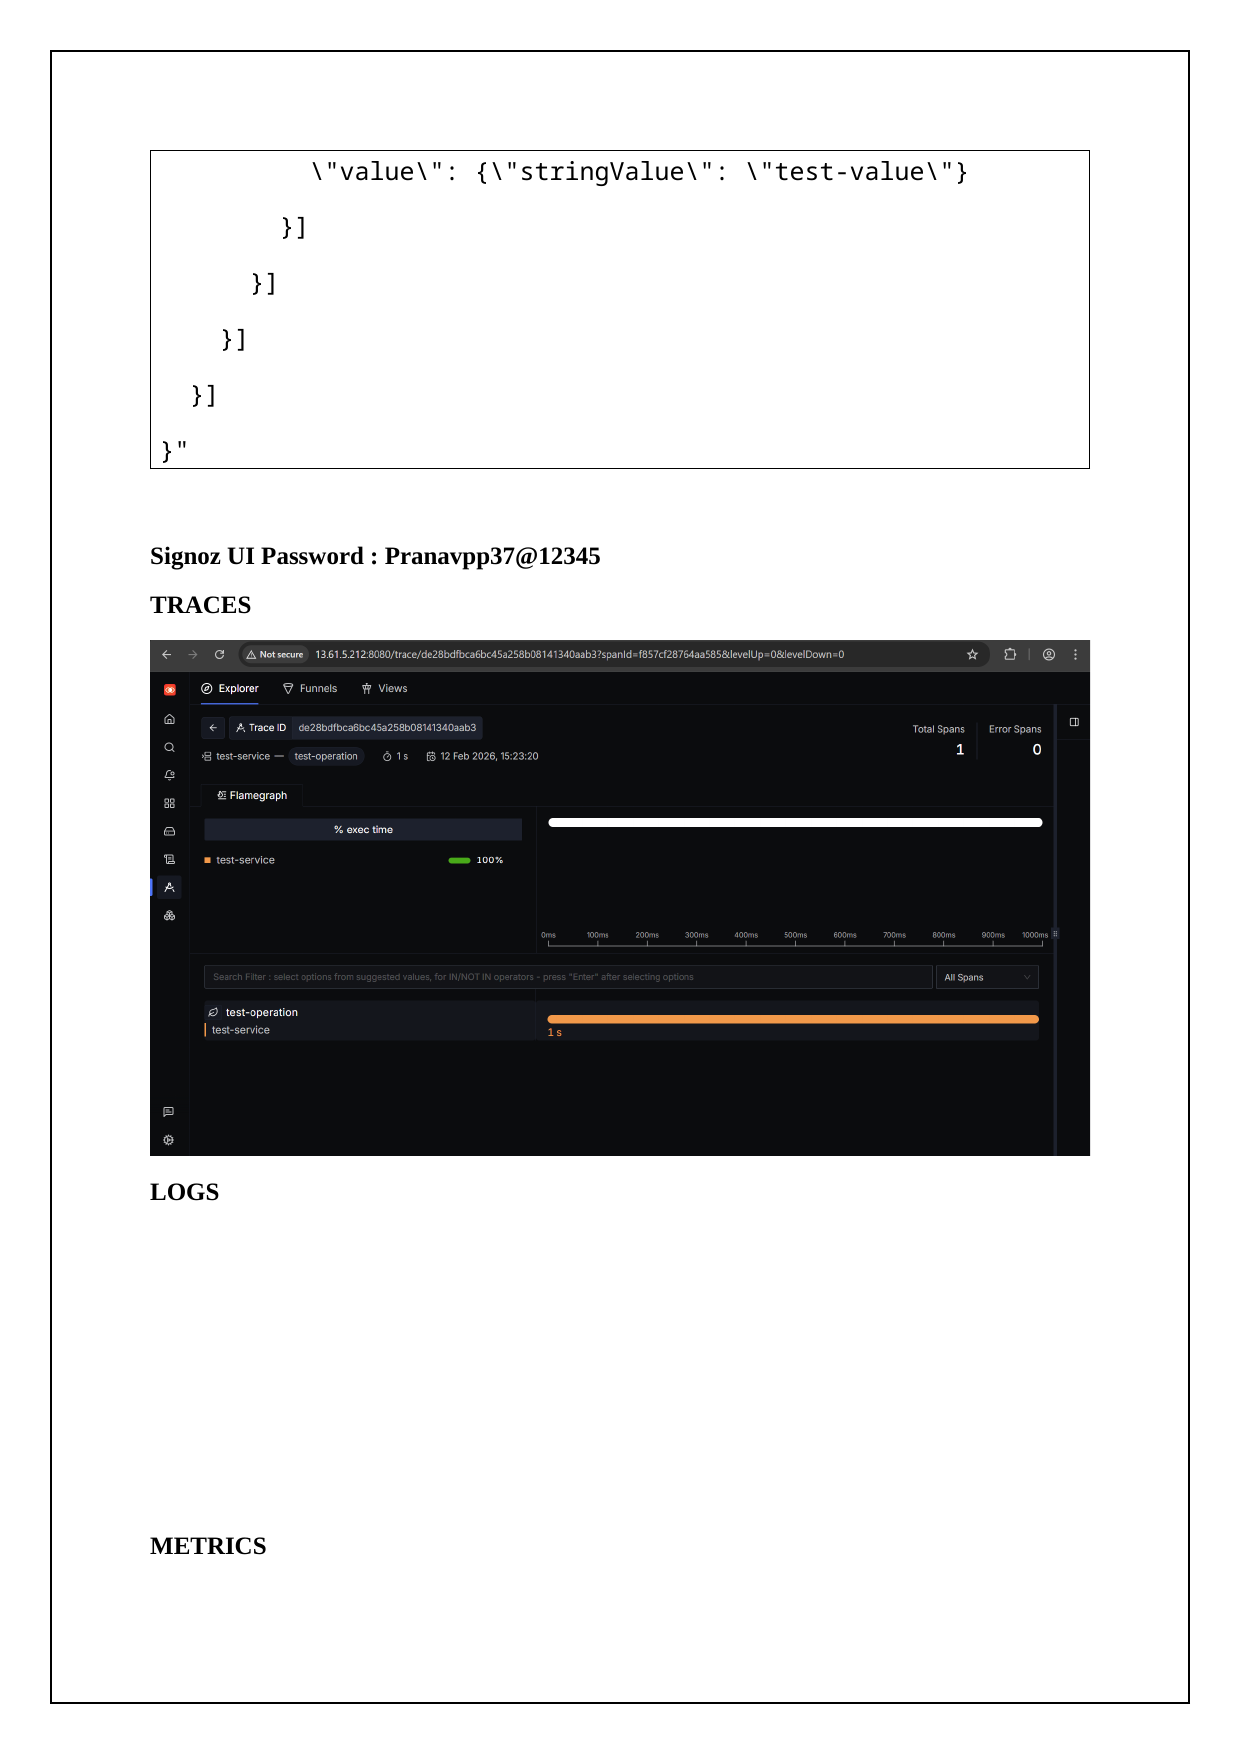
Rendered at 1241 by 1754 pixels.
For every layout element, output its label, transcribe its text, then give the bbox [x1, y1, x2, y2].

text \"value\": {\"stringValue\": \"test-value\"} [151, 151, 1089, 187]
text }] [151, 373, 1089, 411]
text }" [151, 429, 1089, 468]
text }] [151, 206, 1089, 243]
text }] [151, 317, 1089, 355]
text LOGS [150, 1177, 1090, 1206]
text Signoz UI Password : Pranavpp37@12345 [150, 541, 1090, 570]
text METRICS [150, 1531, 1090, 1560]
text }] [151, 262, 1089, 299]
text TRACES [150, 591, 1090, 619]
